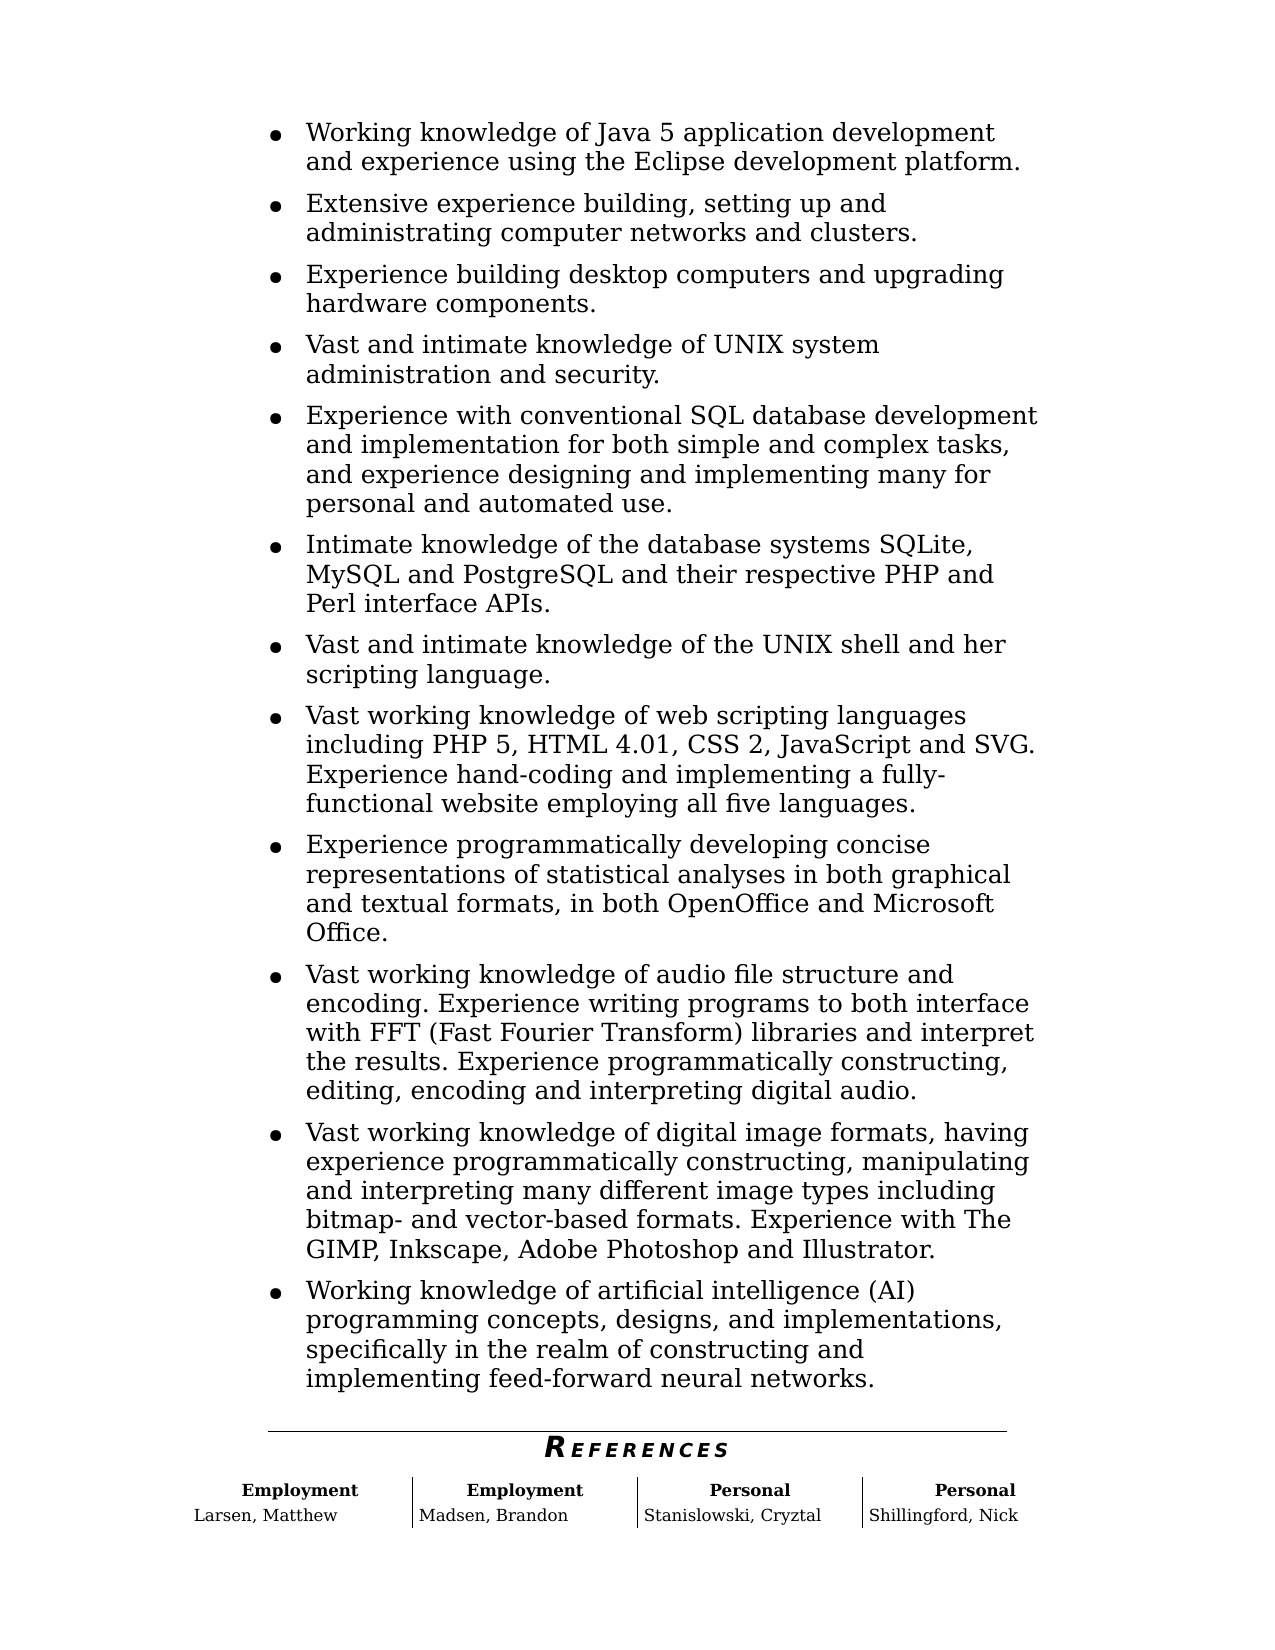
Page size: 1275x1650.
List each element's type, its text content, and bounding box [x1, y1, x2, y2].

list Vast and intimate knowledge of the UNIX shell and her scripting language. [268, 631, 1044, 689]
list Extensive experience building, setting up and administrating computer networks and clusters. [268, 189, 1044, 247]
list Working knowledge of artificial intelligence (AI) programming concepts, designs, and implementations, specifically in the realm of constructing and implementing feed-forward neural networks. [268, 1276, 1044, 1393]
list Experience building desktop computers and upgrading hardware components. [268, 260, 1044, 318]
table_header Personal [638, 1477, 862, 1503]
table_header Personal [863, 1477, 1088, 1503]
list Vast working knowledge of audio file structure and encoding. Experience writing programs to both interface with FFT (Fast Fourier Transform) libraries and interpret the results. Experience programmatically constructing, editing, encoding and interpreting digital audio. [268, 960, 1044, 1106]
table_cell Shillingford, Nick [863, 1503, 1088, 1528]
table_cell Stanislowski, Cryztal [638, 1503, 862, 1528]
list Experience with conventional SQL database development and implementation for both simple and complex tasks, and experience designing and implementing many for personal and automated use. [268, 401, 1044, 518]
table_header Employment [188, 1477, 412, 1503]
table_cell Madsen, Brandon [413, 1503, 637, 1528]
list Vast and intimate knowledge of UNIX system administration and security. [268, 331, 1044, 389]
list Working knowledge of Java 5 application development and experience using the Eclipse development platform. [268, 118, 1044, 176]
table_header Employment [413, 1477, 637, 1503]
table_cell Larsen, Matthew [188, 1503, 412, 1528]
list Vast working knowledge of digital image formats, having experience programmatically constructing, manipulating and interpreting many different image types including bitmap- and vector-based formats. Experience with The GIMP, Inkscape, Adobe Photoshop and Illustrator. [268, 1118, 1044, 1264]
list Intimate knowledge of the database systems SQLite, MySQL and PostgreSQL and their respective PHP and Perl interface APIs. [268, 531, 1044, 618]
subtitle References [268, 1432, 1007, 1465]
list Experience programmatically developing concise representations of statistical analyses in both graphical and textual formats, in both OpenOffice and Microsoft Office. [268, 831, 1044, 947]
list Vast working knowledge of web scripting languages including PHP 5, HTML 4.01, CSS 2, JavaScript and SVG. Experience hand-coding and implementing a fully-functional website employing all five languages. [268, 701, 1044, 818]
